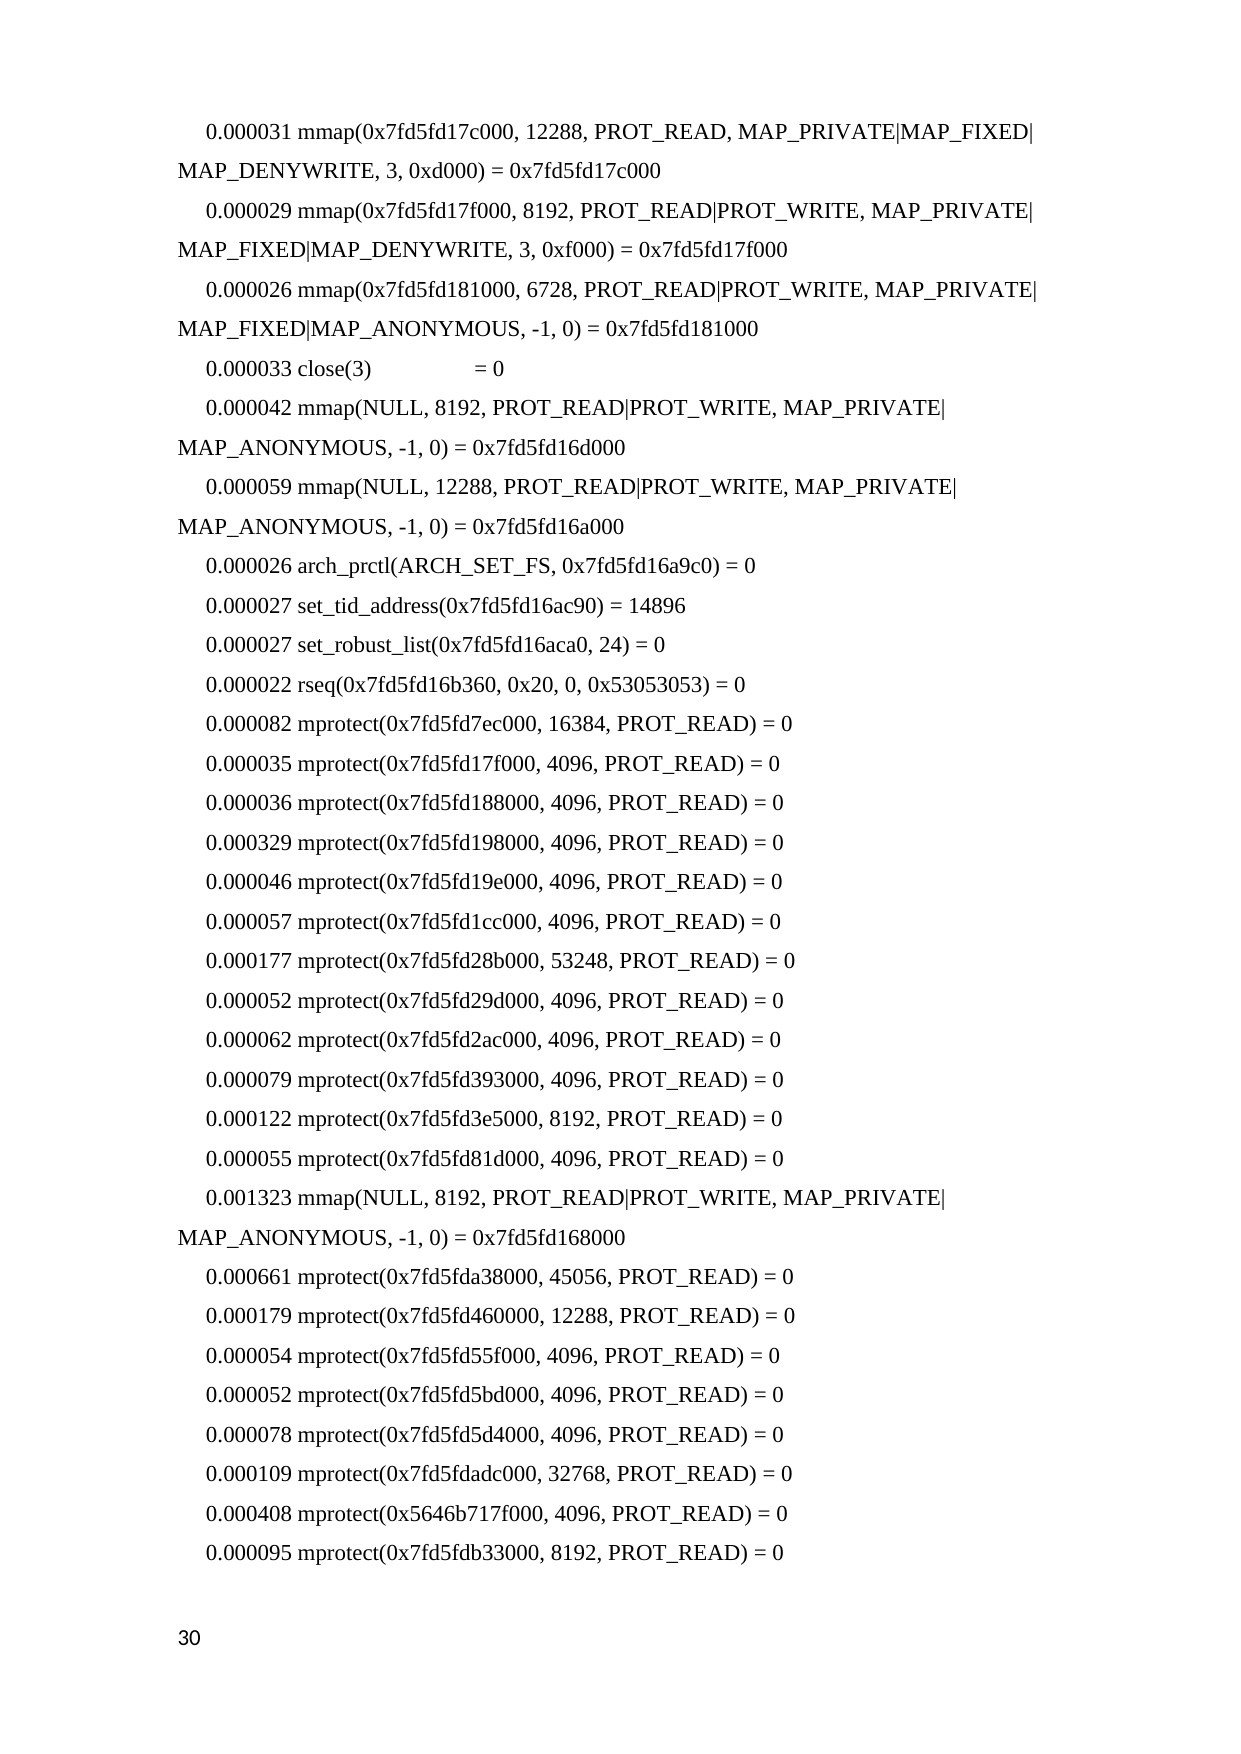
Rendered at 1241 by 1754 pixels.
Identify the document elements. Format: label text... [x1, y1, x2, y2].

text 0.000062 mprotect(0x7fd5fd2ac000, 4096, PROT_READ) = 0 [177, 1026, 1152, 1052]
text 0.000054 mprotect(0x7fd5fd55f000, 4096, PROT_READ) = 0 [177, 1342, 1152, 1368]
text 0.000026 mmap(0x7fd5fd181000, 6728, PROT_READ|PROT_WRITE, MAP_PRIVATE|MAP_FIXED|MAP_ANONYMOUS, -1, 0) = 0x7fd5fd181000 [177, 276, 1152, 342]
text 0.000052 mprotect(0x7fd5fd29d000, 4096, PROT_READ) = 0 [177, 987, 1152, 1013]
text 0.000055 mprotect(0x7fd5fd81d000, 4096, PROT_READ) = 0 [177, 1144, 1152, 1171]
text 0.000033 close(3) = 0 [177, 355, 1152, 381]
text 0.000042 mmap(NULL, 8192, PROT_READ|PROT_WRITE, MAP_PRIVATE|MAP_ANONYMOUS, -1, 0) = 0x7fd5fd16d000 [177, 394, 1152, 460]
text 0.000329 mprotect(0x7fd5fd198000, 4096, PROT_READ) = 0 [177, 829, 1152, 855]
text 0.000057 mprotect(0x7fd5fd1cc000, 4096, PROT_READ) = 0 [177, 908, 1152, 934]
text 0.000122 mprotect(0x7fd5fd3e5000, 8192, PROT_READ) = 0 [177, 1105, 1152, 1131]
text 0.000079 mprotect(0x7fd5fd393000, 4096, PROT_READ) = 0 [177, 1066, 1152, 1092]
text 0.000052 mprotect(0x7fd5fd5bd000, 4096, PROT_READ) = 0 [177, 1381, 1152, 1408]
text 0.000031 mmap(0x7fd5fd17c000, 12288, PROT_READ, MAP_PRIVATE|MAP_FIXED|MAP_DENYWRITE, 3, 0xd000) = 0x7fd5fd17c000 [177, 118, 1152, 184]
text 0.001323 mmap(NULL, 8192, PROT_READ|PROT_WRITE, MAP_PRIVATE|MAP_ANONYMOUS, -1, 0) = 0x7fd5fd168000 [177, 1184, 1152, 1250]
text 0.000179 mprotect(0x7fd5fd460000, 12288, PROT_READ) = 0 [177, 1302, 1152, 1329]
text 0.000027 set_robust_list(0x7fd5fd16aca0, 24) = 0 [177, 631, 1152, 658]
text 0.000029 mmap(0x7fd5fd17f000, 8192, PROT_READ|PROT_WRITE, MAP_PRIVATE|MAP_FIXED|MAP_DENYWRITE, 3, 0xf000) = 0x7fd5fd17f000 [177, 197, 1152, 263]
text 0.000109 mprotect(0x7fd5fdadc000, 32768, PROT_READ) = 0 [177, 1460, 1152, 1487]
text 0.000408 mprotect(0x5646b717f000, 4096, PROT_READ) = 0 [177, 1500, 1152, 1526]
text 0.000078 mprotect(0x7fd5fd5d4000, 4096, PROT_READ) = 0 [177, 1421, 1152, 1447]
text 0.000026 arch_prctl(ARCH_SET_FS, 0x7fd5fd16a9c0) = 0 [177, 552, 1152, 579]
text 0.000046 mprotect(0x7fd5fd19e000, 4096, PROT_READ) = 0 [177, 868, 1152, 894]
text 0.000022 rseq(0x7fd5fd16b360, 0x20, 0, 0x53053053) = 0 [177, 671, 1152, 697]
text 0.000095 mprotect(0x7fd5fdb33000, 8192, PROT_READ) = 0 [177, 1539, 1152, 1566]
text 0.000082 mprotect(0x7fd5fd7ec000, 16384, PROT_READ) = 0 [177, 710, 1152, 737]
text 0.000661 mprotect(0x7fd5fda38000, 45056, PROT_READ) = 0 [177, 1263, 1152, 1289]
text 0.000036 mprotect(0x7fd5fd188000, 4096, PROT_READ) = 0 [177, 789, 1152, 816]
text 0.000059 mmap(NULL, 12288, PROT_READ|PROT_WRITE, MAP_PRIVATE|MAP_ANONYMOUS, -1, 0) = 0x7fd5fd16a000 [177, 473, 1152, 539]
text 0.000027 set_tid_address(0x7fd5fd16ac90) = 14896 [177, 592, 1152, 618]
text 0.000035 mprotect(0x7fd5fd17f000, 4096, PROT_READ) = 0 [177, 750, 1152, 776]
text 0.000177 mprotect(0x7fd5fd28b000, 53248, PROT_READ) = 0 [177, 947, 1152, 973]
